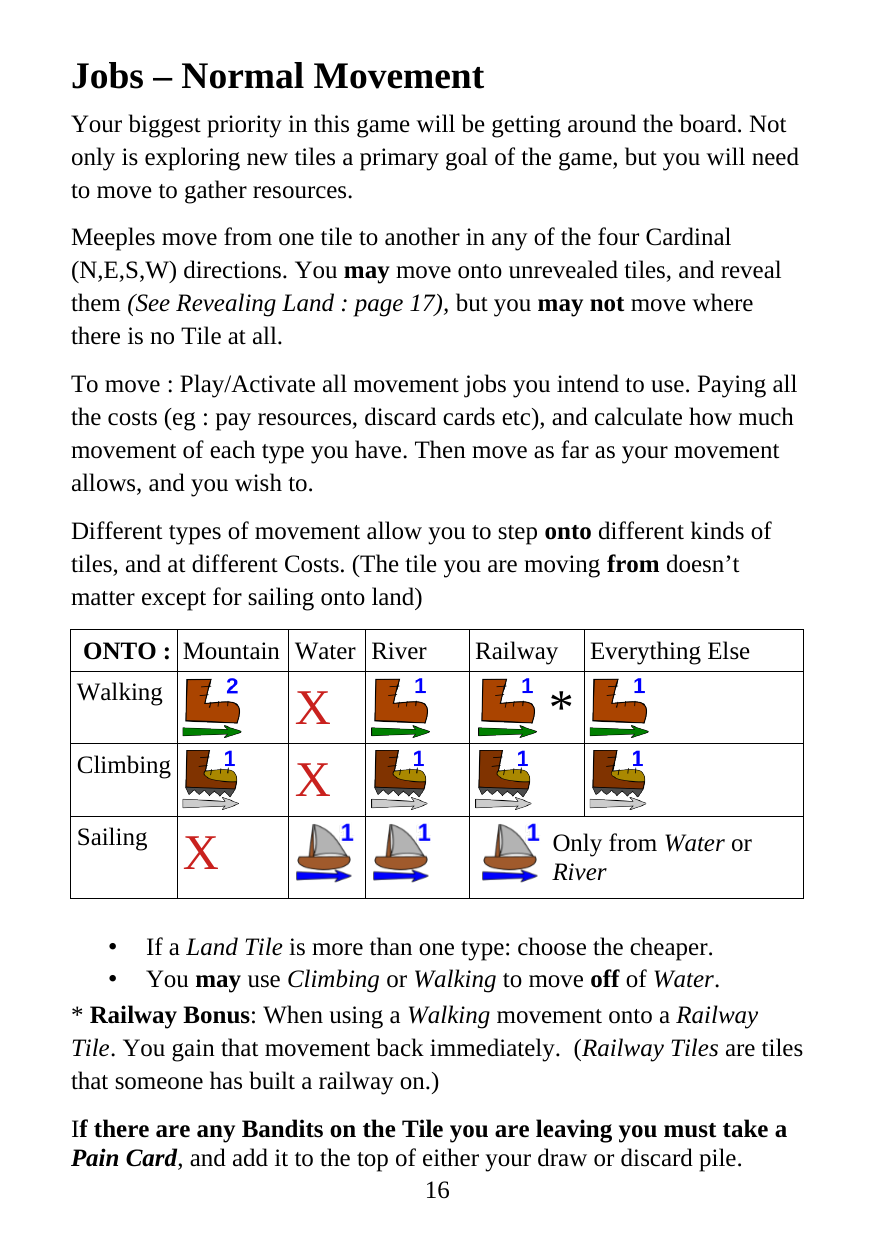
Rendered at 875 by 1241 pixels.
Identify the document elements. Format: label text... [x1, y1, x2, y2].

text * Railway Bonus: When using a Walking movement onto a Railway Tile. You gain that movement back immediately. (Railway Tiles are tiles that someone has built a railway on.) [71, 1000, 803, 1095]
table_cell X [178, 817, 288, 897]
table_cell [470, 744, 584, 816]
table_cell [178, 672, 288, 743]
picture [371, 677, 430, 738]
picture [589, 677, 649, 738]
subtitle Jobs – Normal Movement [71, 53, 803, 96]
picture [182, 750, 239, 810]
table_cell [366, 744, 469, 816]
table_cell X [289, 672, 365, 743]
table_cell [178, 744, 288, 816]
table_cell [366, 672, 469, 743]
table_header Water [289, 630, 365, 671]
picture [589, 750, 647, 810]
table_header Everything Else [585, 630, 803, 671]
picture [475, 750, 532, 810]
table_header ONTO : [71, 630, 177, 671]
table_header Railway [470, 630, 584, 671]
table_cell Climbing [71, 744, 177, 816]
picture [294, 822, 355, 884]
table_header River [366, 630, 469, 671]
table_cell Walking [71, 672, 177, 743]
table_cell [585, 744, 803, 816]
picture [478, 677, 537, 738]
text To move : Play/Activate all movement jobs you intend to use. Paying all the costs (eg : pay resources, discard cards etc), and calculate how much movement of each type you have. Then move as far as your movement allows, and you wish to. [71, 369, 803, 497]
picture [182, 677, 242, 738]
table_cell [585, 672, 803, 743]
picture [371, 822, 432, 884]
table_cell Sailing [71, 817, 177, 897]
picture [480, 822, 541, 884]
list If a Land Tile is more than one type: choose the cheaper. [108, 932, 803, 960]
list You may use Climbing or Walking to move off of Water. [108, 964, 803, 993]
table_cell [366, 817, 469, 897]
picture [371, 750, 428, 810]
text Your biggest priority in this game will be getting around the board. Not only is exploring new tiles a primary goal of the game, but you will need to move to gather resources. [71, 109, 803, 203]
text Meeples move from one tile to another in any of the four Cardinal (N,E,S,W) directions. You may move onto unrevealed tiles, and reveal them (See Revealing Land : page 17), but you may not move where there is no Tile at all. [71, 222, 803, 350]
table_cell [289, 817, 365, 897]
table_cell X [289, 744, 365, 816]
text Different types of movement allow you to step onto different kinds of tiles, and at different Costs. (The tile you are moving from doesn’t matter except for sailing onto land) [71, 516, 803, 611]
table_cell Only from Water or River [470, 817, 803, 897]
text If there are any Bandits on the Tile you are leaving you must take a Pain Card, and add it to the top of either your draw or discard pile. [71, 1114, 803, 1171]
table_header Mountain [178, 630, 288, 671]
table_cell * [470, 672, 584, 743]
